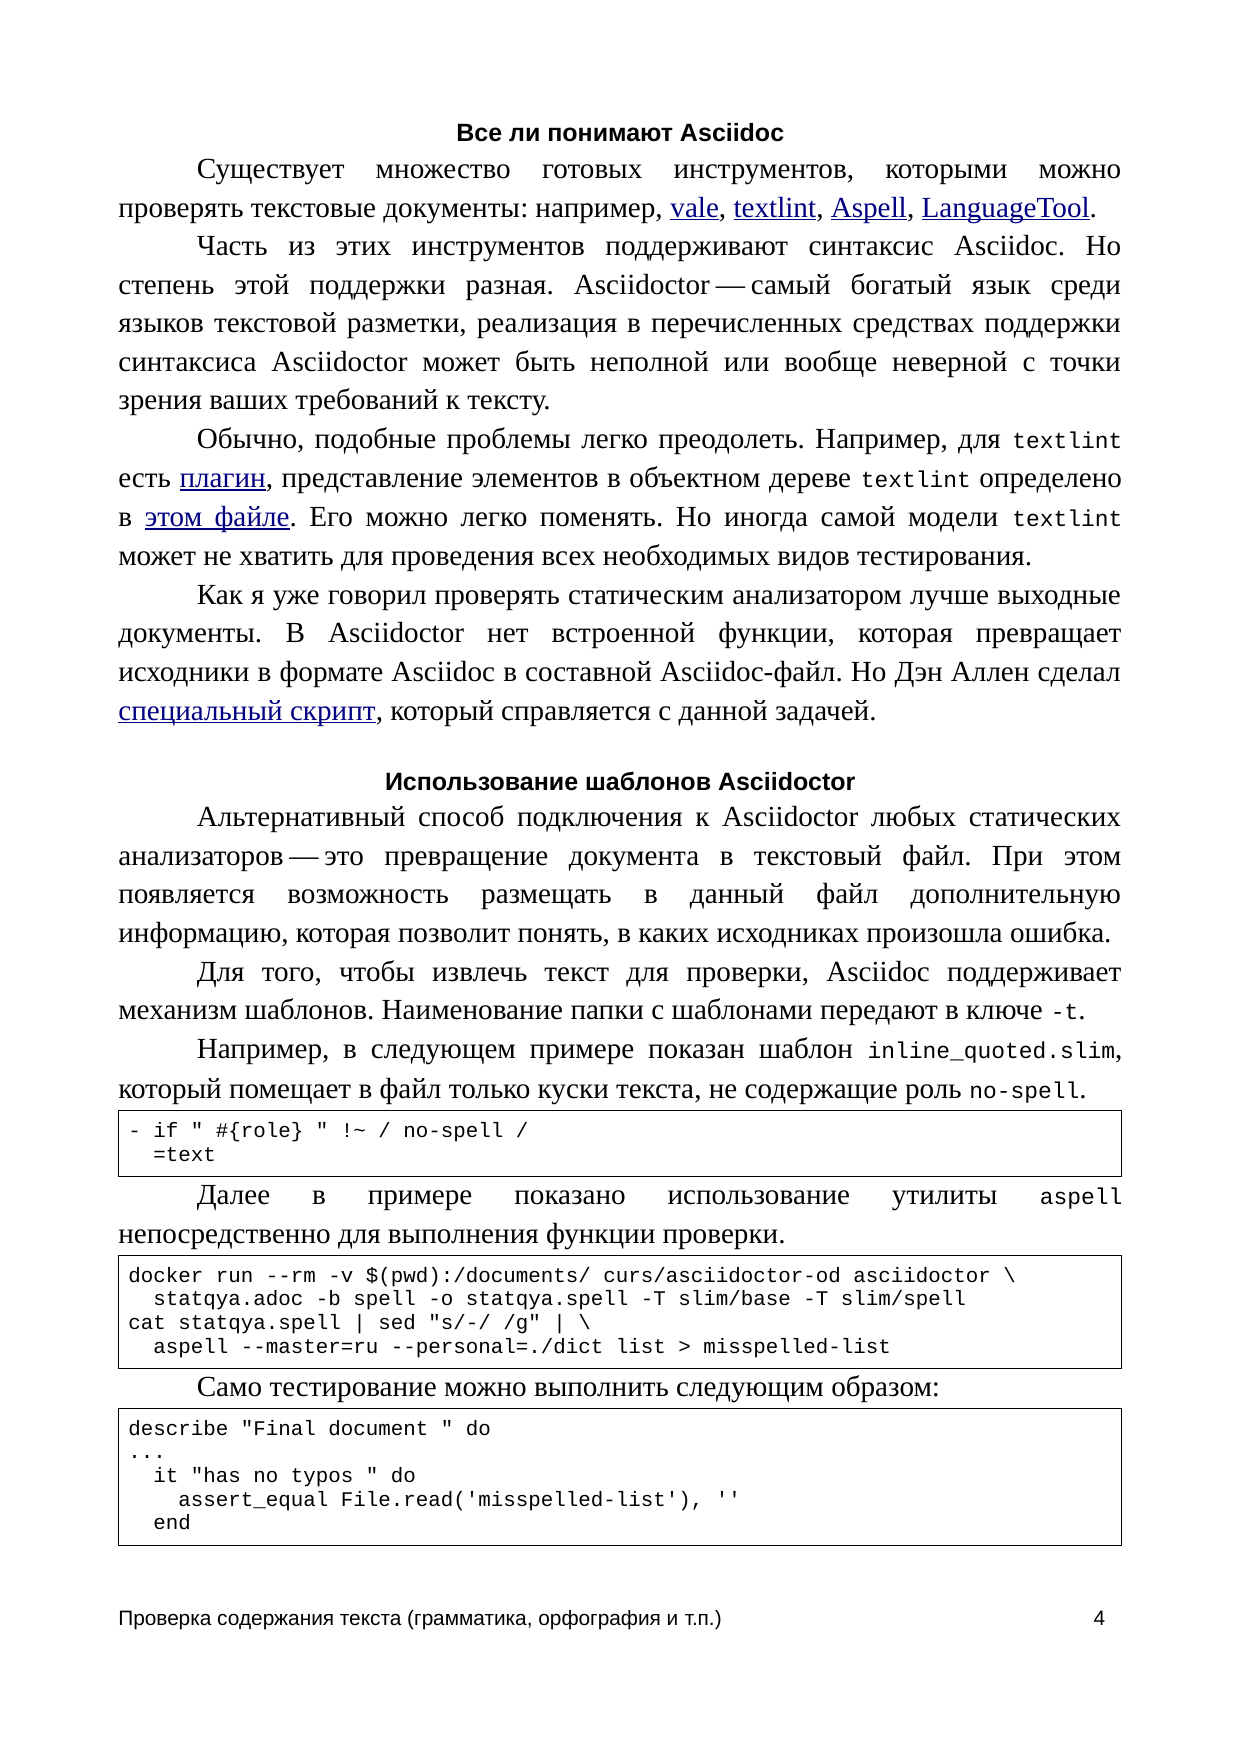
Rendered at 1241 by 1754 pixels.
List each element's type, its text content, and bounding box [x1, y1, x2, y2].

text Существует множество готовых инструментов, которыми можно проверять текстовые документы: например, vale, textlint, Aspell, LanguageTool. [118, 151, 1122, 223]
text Само тестирование можно выполнить следующим образом: [118, 1369, 1122, 1403]
text Обычно, подобные проблемы легко преодолеть. Например, для textlint есть плагин, представление элементов в объектном дереве textlint определено в этом файле. Его можно легко поменять. Но иногда самой модели textlint может не хватить для проведения всех необходимых видов тестирования. [118, 421, 1122, 572]
list docker run --rm -v $(pwd):/documents/ curs/asciidoctor-od asciidoctor \ statqya.adoc -b spell -o statqya.spell -T slim/base -T slim/spell cat statqya.spell | sed "s/-/ /g" | \ aspell --master=ru --personal=./dict list > misspelled-list [119, 1256, 1121, 1368]
subtitle Использование шаблонов Asciidoctor [197, 767, 1043, 795]
text Для того, чтобы извлечь текст для проверки, Asciidoc поддерживает механизм шаблонов. Наименование папки с шаблонами передают в ключе -t. [118, 954, 1122, 1026]
list describe "Final document " do ... it "has no typos " do assert_equal File.read('misspelled-list'), '' end [119, 1409, 1121, 1545]
text Альтернативный способ подключения к Asciidoctor любых статических анализаторов — это превращение документа в текстовый файл. При этом появляется возможность размещать в данный файл дополнительную информацию, которая позволит понять, в каких исходниках произошла ошибка. [118, 799, 1122, 949]
subtitle Все ли понимают Asciidoc [197, 118, 1043, 147]
text Например, в следующем примере показан шаблон inline_quoted.slim, который помещает в файл только куски текста, не содержащие роль no-spell. [118, 1032, 1122, 1105]
text Часть из этих инструментов поддерживают синтаксис Asciidoc. Но степень этой поддержки разная. Asciidoctor — самый богатый язык среди языков текстовой разметки, реализация в перечисленных средствах поддержки синтаксиса Asciidoctor может быть неполной или вообще неверной с точки зрения ваших требований к тексту. [118, 228, 1122, 416]
text Далее в примере показано использование утилиты aspell непосредственно для выполнения функции проверки. [118, 1177, 1122, 1250]
list - if " #{role} " !~ / no-spell / =text [119, 1111, 1121, 1176]
text Как я уже говорил проверять статическим анализатором лучше выходные документы. В Asciidoctor нет встроенной функции, которая превращает исходники в формате Asciidoc в составной Asciidoc-файл. Но Дэн Аллен сделал специальный скрипт, который справляется с данной задачей. [118, 577, 1122, 726]
